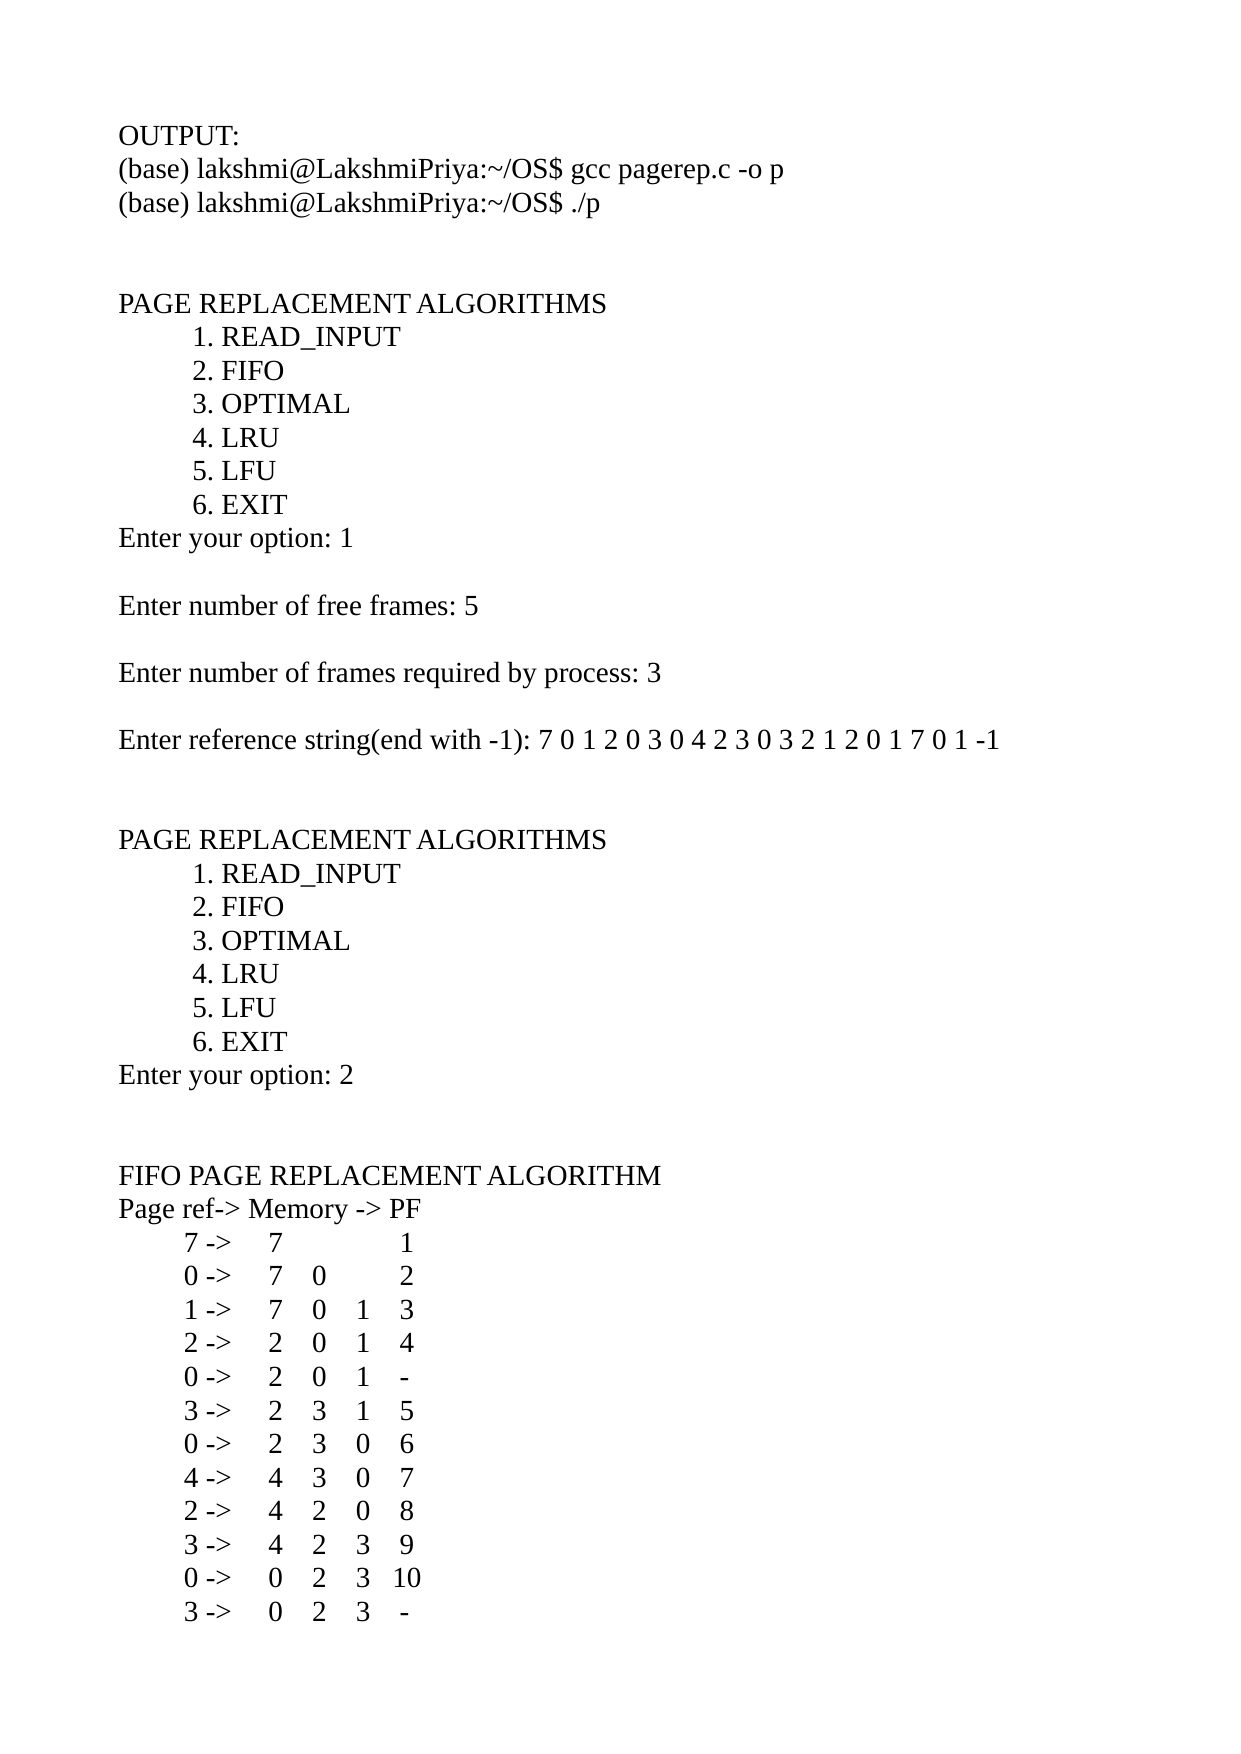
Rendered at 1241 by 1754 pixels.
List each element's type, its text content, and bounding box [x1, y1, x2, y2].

text 1. READ_INPUT [118, 319, 1122, 353]
text 0 -> 0 2 3 10 [118, 1560, 1122, 1594]
text OUTPUT: [118, 118, 1122, 152]
text 6. EXIT [118, 487, 1122, 521]
text PAGE REPLACEMENT ALGORITHMS [118, 822, 1122, 856]
text 2. FIFO [118, 353, 1122, 386]
text 2 -> 2 0 1 4 [118, 1326, 1122, 1359]
text 0 -> 2 0 1 - [118, 1359, 1122, 1393]
text 7 -> 7 1 [118, 1225, 1122, 1258]
text 3. OPTIMAL [118, 923, 1122, 957]
text Enter your option: 1 [118, 521, 1122, 554]
text Enter number of frames required by process: 3 [118, 655, 1122, 688]
text FIFO PAGE REPLACEMENT ALGORITHM [118, 1158, 1122, 1191]
text 1 -> 7 0 1 3 [118, 1292, 1122, 1326]
text 5. LFU [118, 990, 1122, 1024]
text Enter reference string(end with -1): 7 0 1 2 0 3 0 4 2 3 0 3 2 1 2 0 1 7 0 1 -1 [118, 722, 1122, 755]
text 3. OPTIMAL [118, 386, 1122, 420]
text Enter number of free frames: 5 [118, 588, 1122, 621]
text PAGE REPLACEMENT ALGORITHMS [118, 286, 1122, 319]
text Enter your option: 2 [118, 1057, 1122, 1091]
text 4. LRU [118, 957, 1122, 990]
text 2 -> 4 2 0 8 [118, 1493, 1122, 1527]
text 5. LFU [118, 453, 1122, 487]
text 1. READ_INPUT [118, 856, 1122, 889]
text (base) lakshmi@LakshmiPriya:~/OS$ gcc pagerep.c -o p [118, 152, 1122, 185]
text 4 -> 4 3 0 7 [118, 1460, 1122, 1493]
text 2. FIFO [118, 889, 1122, 923]
text 6. EXIT [118, 1024, 1122, 1057]
text 4. LRU [118, 420, 1122, 453]
text 3 -> 0 2 3 - [118, 1594, 1122, 1627]
text Page ref-> Memory -> PF [118, 1191, 1122, 1225]
text 0 -> 7 0 2 [118, 1258, 1122, 1292]
text 3 -> 2 3 1 5 [118, 1393, 1122, 1426]
text (base) lakshmi@LakshmiPriya:~/OS$ ./p [118, 185, 1122, 219]
text 0 -> 2 3 0 6 [118, 1426, 1122, 1460]
text 3 -> 4 2 3 9 [118, 1527, 1122, 1560]
